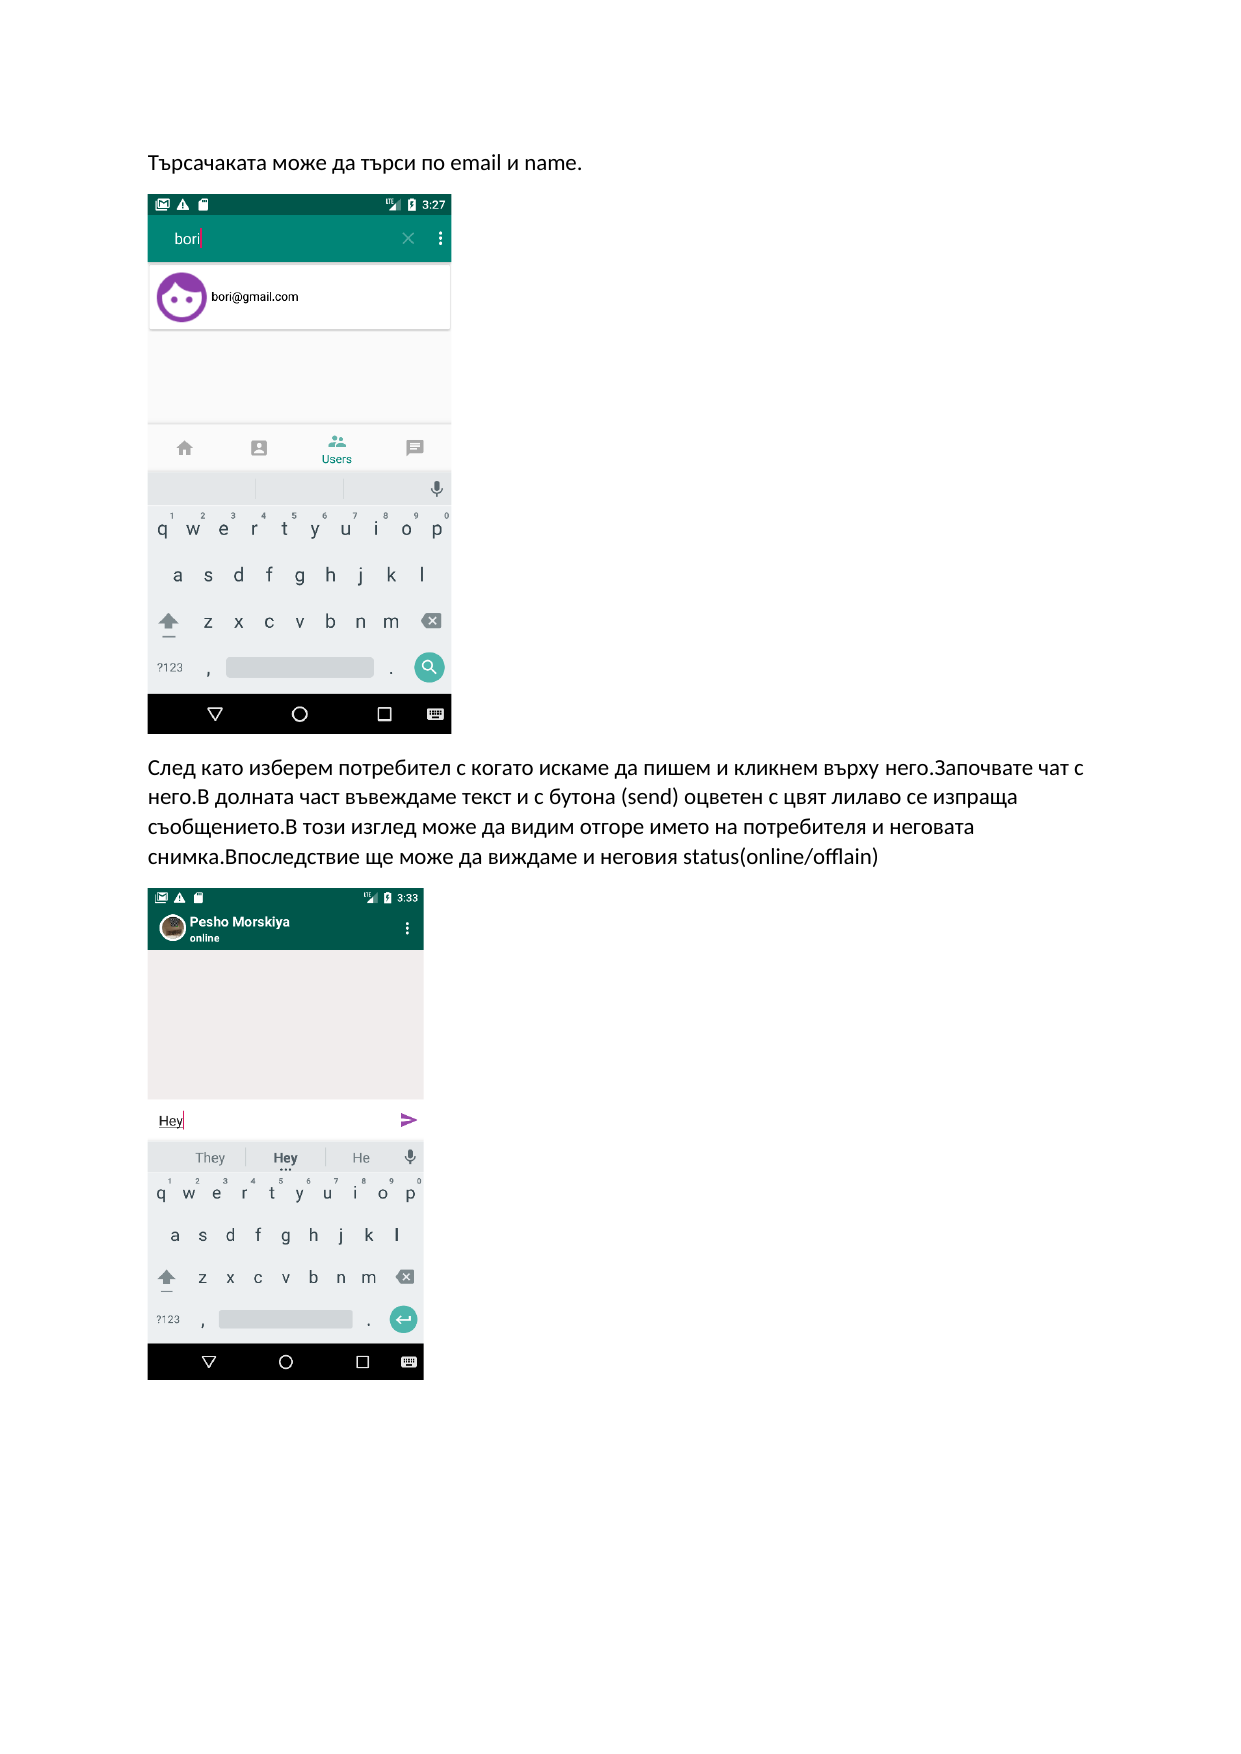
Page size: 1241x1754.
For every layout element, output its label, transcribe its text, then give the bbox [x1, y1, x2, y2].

text Търсачаката може да търси по email и name. [148, 148, 1093, 176]
text След като изберем потребител с когато искаме да пишем и кликнем върху него.Започвате чат с него.В долната част въвеждаме текст и с бутона (send) оцветен с цвят лилаво се изпраща съобщението.В този изглед може да видим отгоре името на потребителя и неговата снимка.Впоследствие ще може да виждаме и неговия status(online/offlain) [148, 753, 1093, 870]
